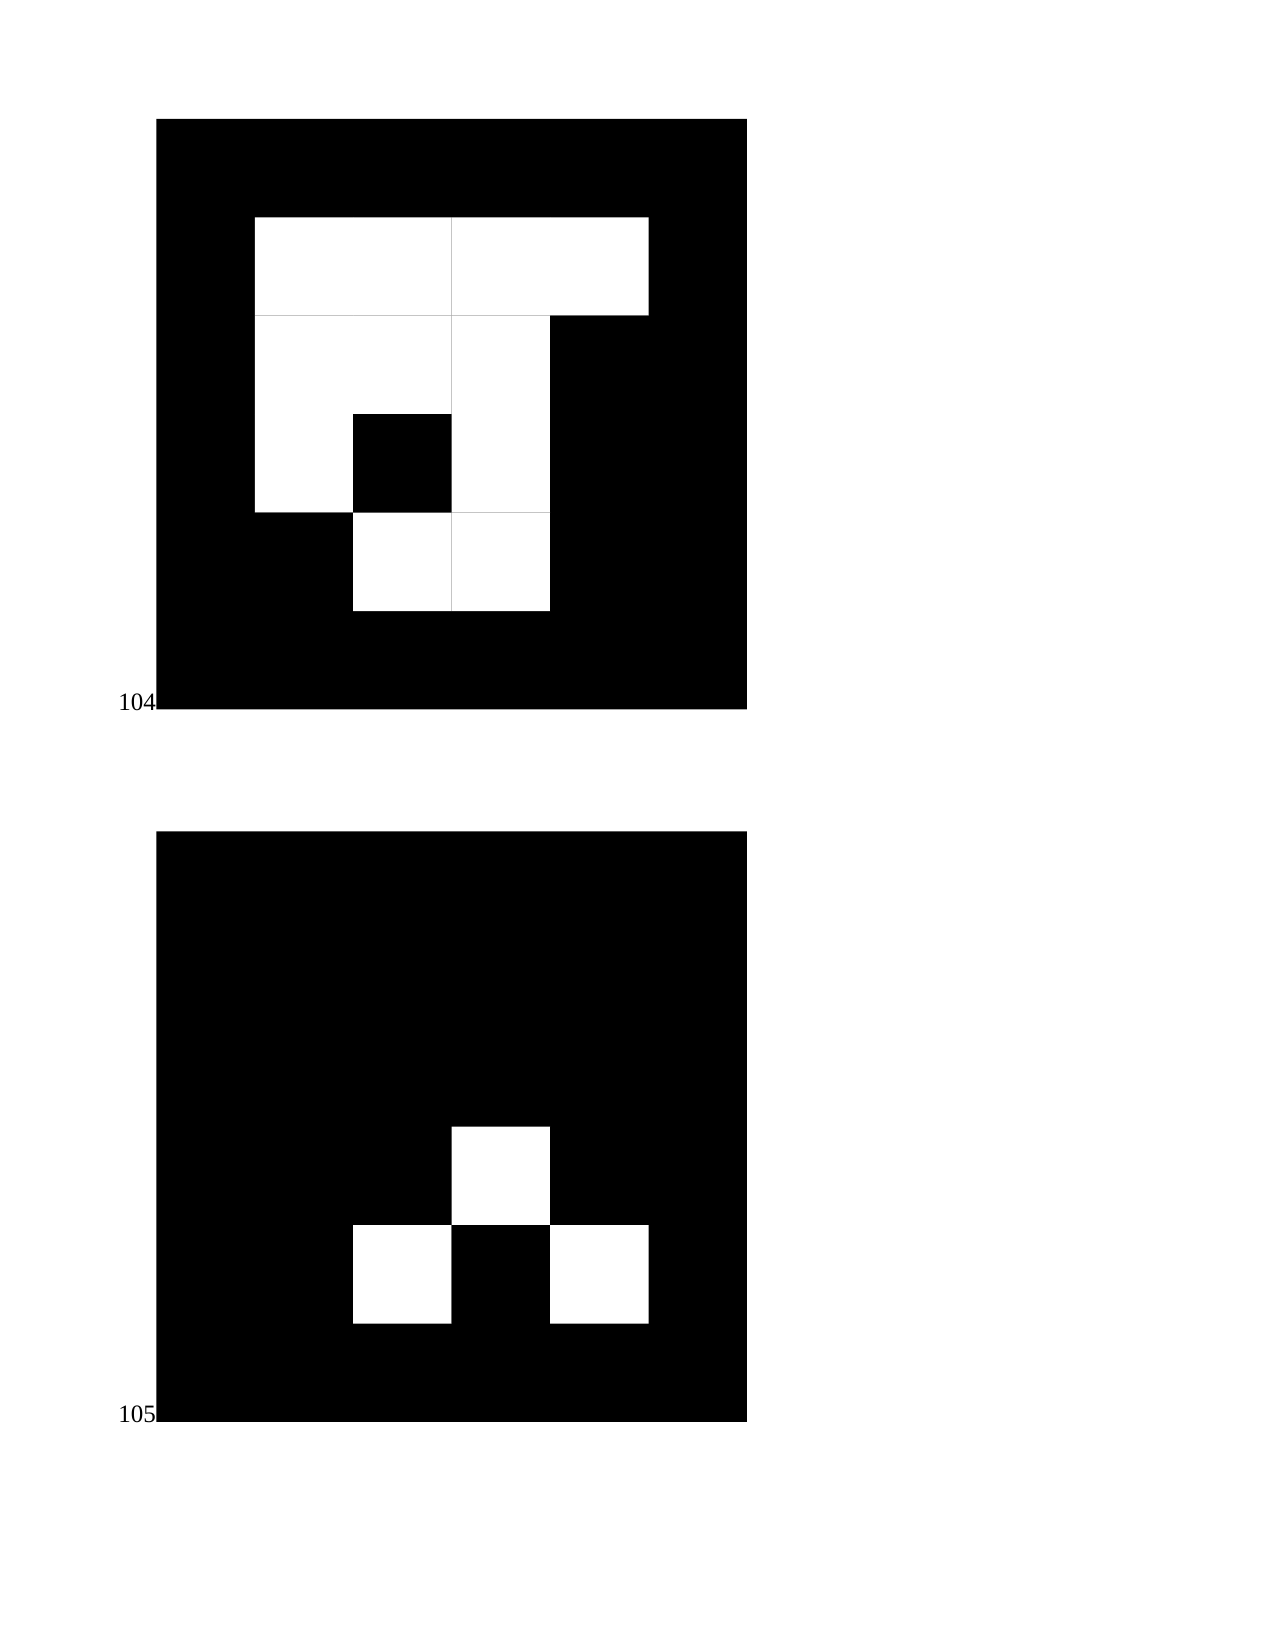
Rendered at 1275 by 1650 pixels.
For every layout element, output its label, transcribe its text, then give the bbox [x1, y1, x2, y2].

text 105 [118, 831, 1157, 1428]
text 104 [118, 118, 1157, 716]
